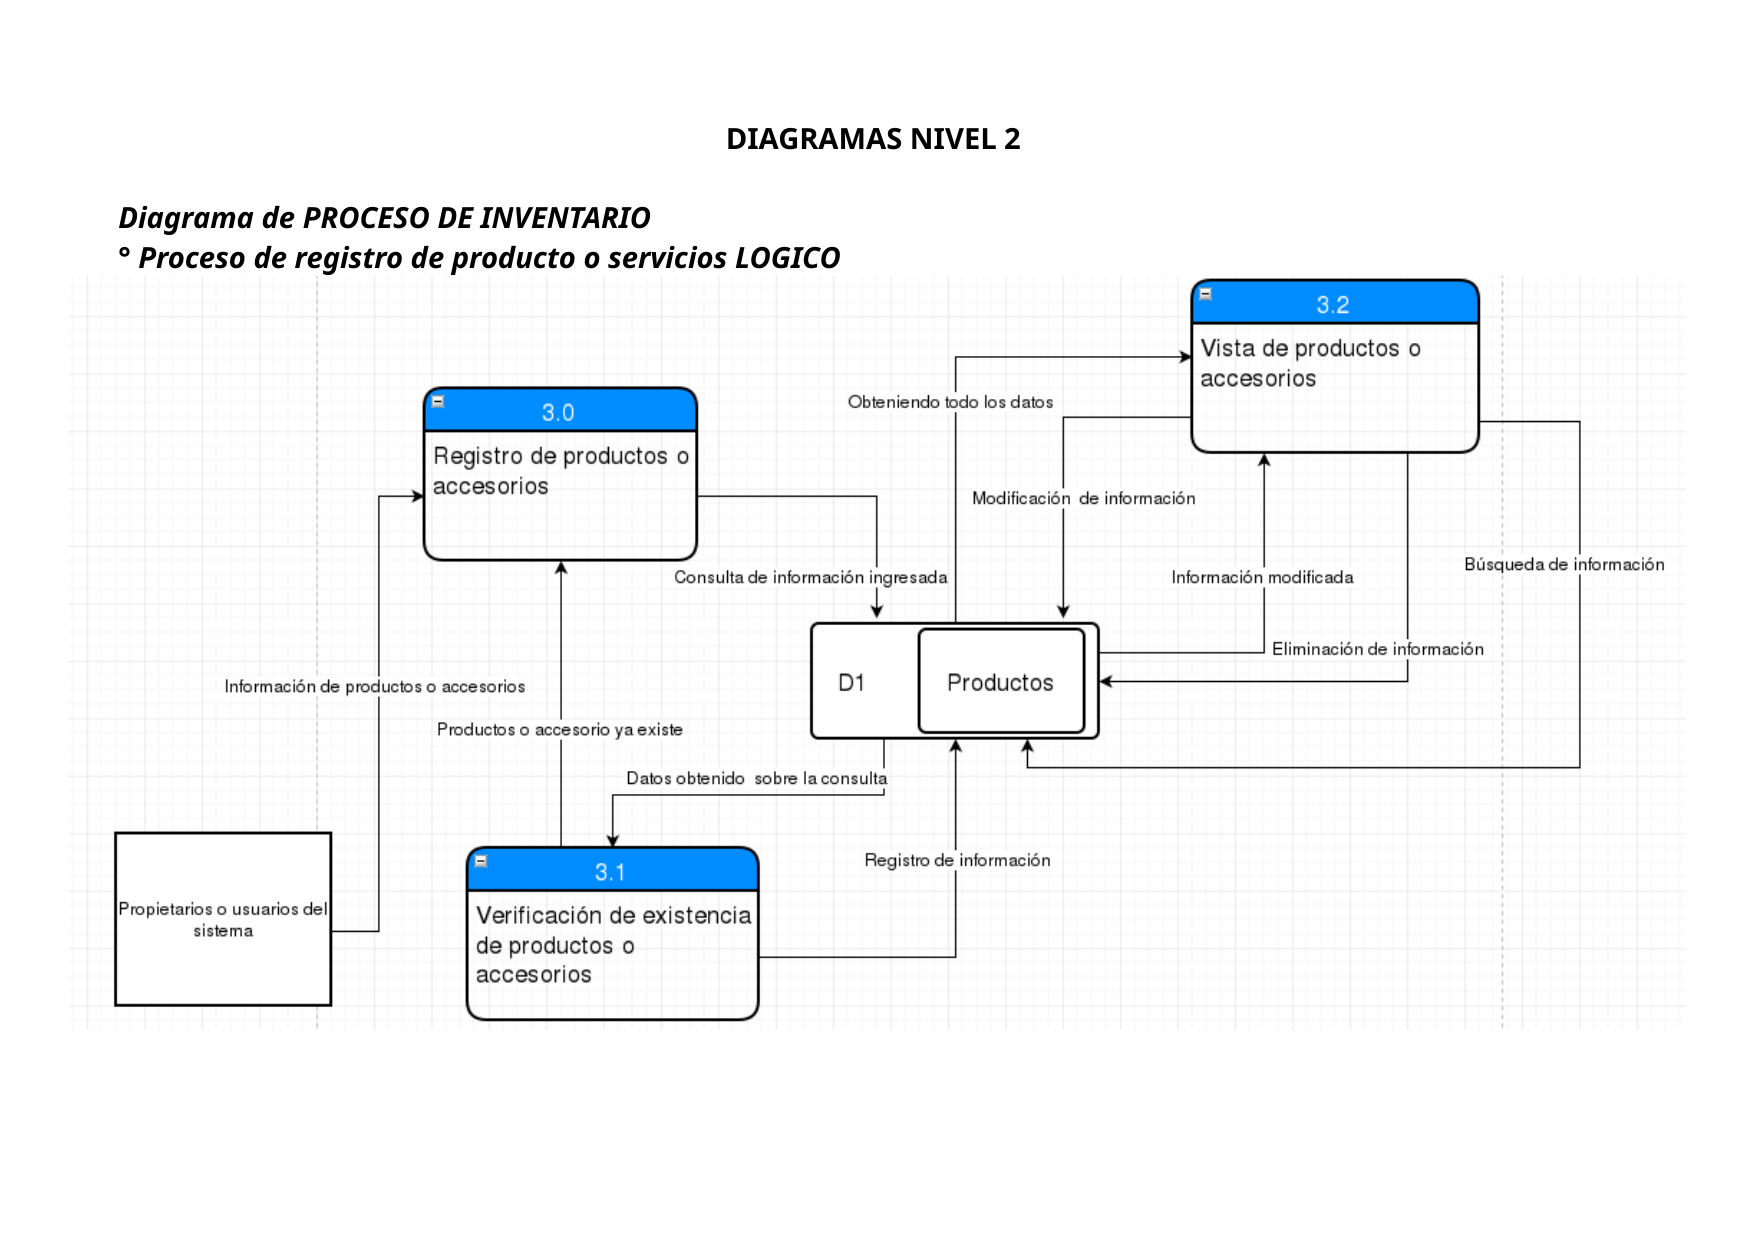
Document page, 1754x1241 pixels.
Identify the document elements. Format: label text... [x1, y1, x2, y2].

text Diagrama de PROCESO DE INVENTARIO [118, 197, 1636, 237]
picture [67, 276, 1687, 1030]
text ° Proceso de registro de producto o servicios LOGICO [118, 237, 1636, 276]
text DIAGRAMAS NIVEL 2 [118, 118, 1636, 158]
